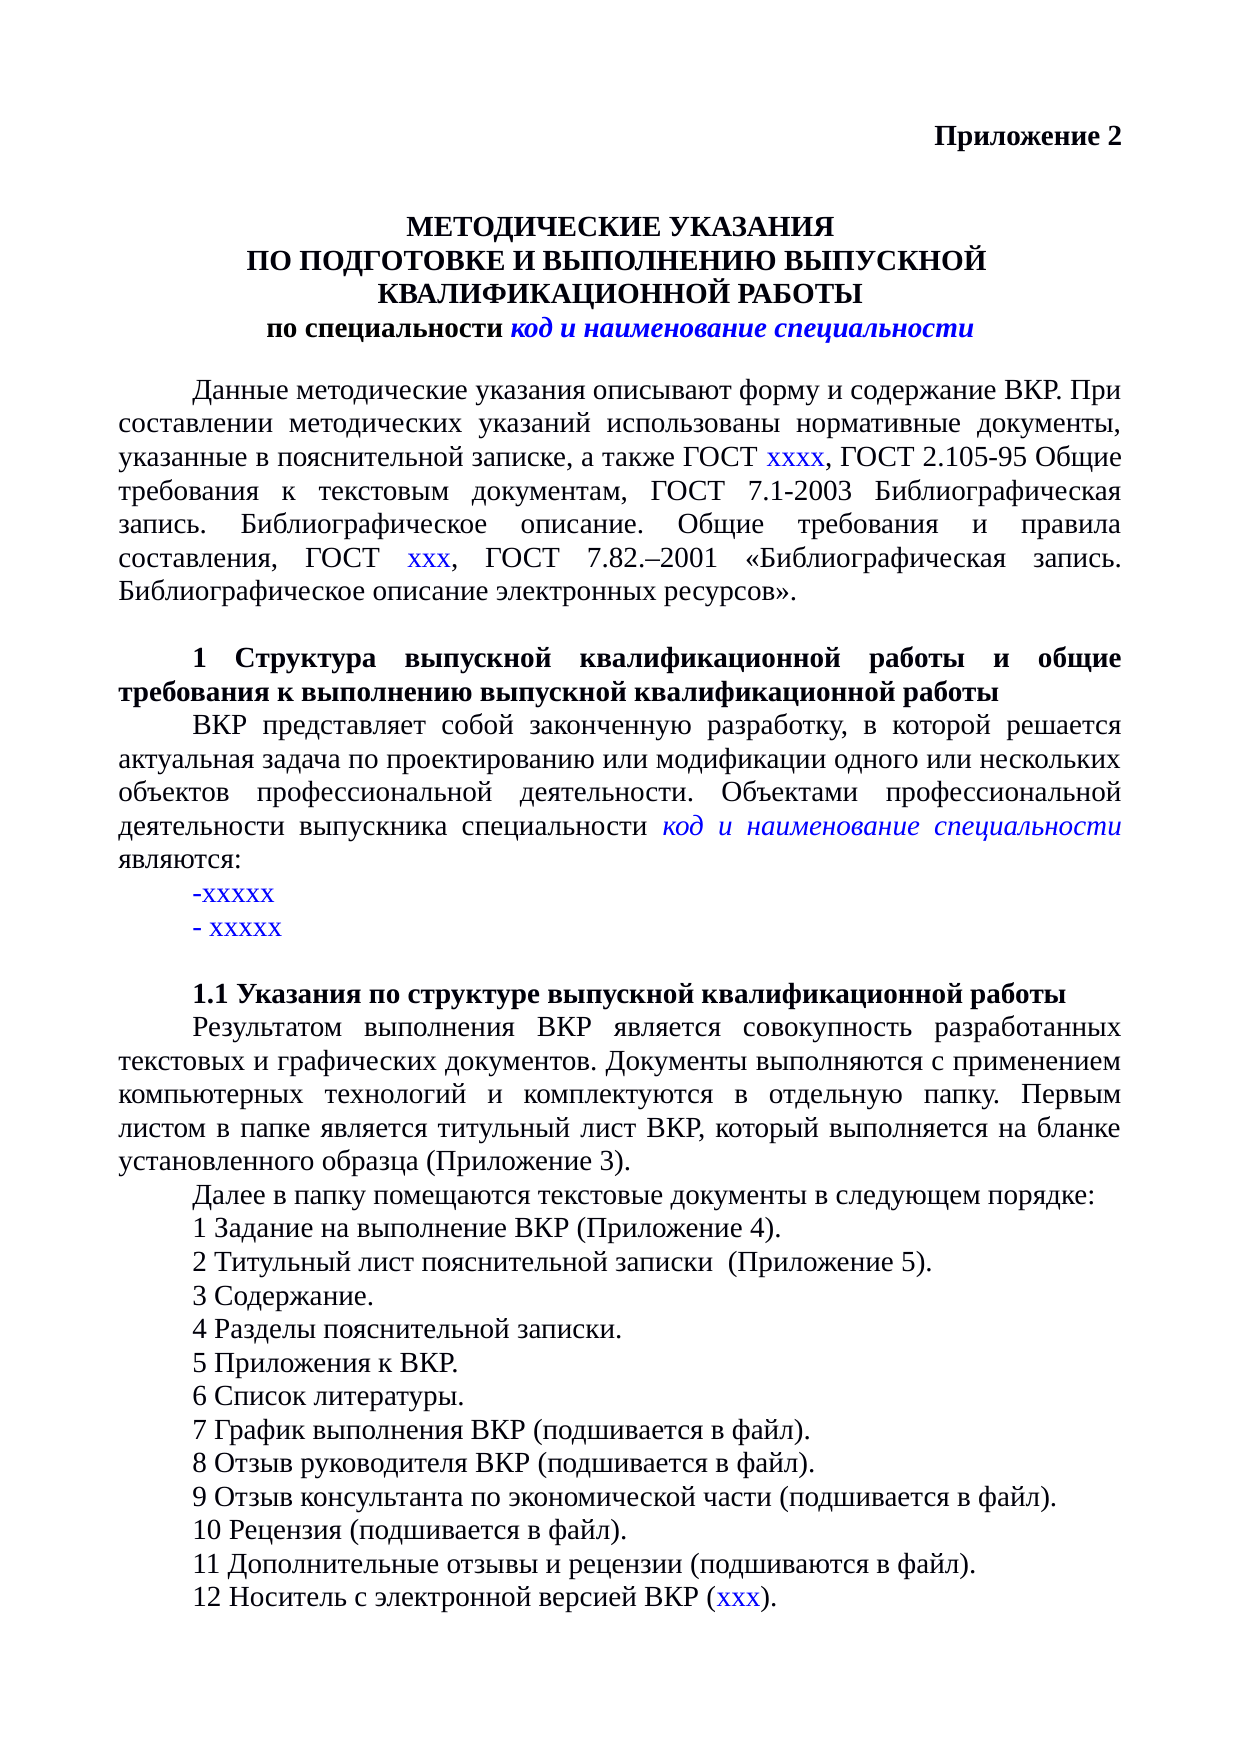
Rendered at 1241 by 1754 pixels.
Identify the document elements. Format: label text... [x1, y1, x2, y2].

text 9 Отзыв консультанта по экономической части (подшивается в файл). [118, 1479, 1122, 1512]
text МЕТОДИЧЕСКИЕ УКАЗАНИЯ [118, 209, 1122, 243]
text 10 Рецензия (подшивается в файл). [118, 1512, 1122, 1546]
text 4 Разделы пояснительной записки. [118, 1311, 1122, 1345]
text 7 График выполнения ВКР (подшивается в файл). [118, 1412, 1122, 1445]
text 1.1 Указания по структуре выпускной квалификационной работы [118, 976, 1122, 1009]
text по специальности код и наименование специальности [118, 310, 1122, 343]
text КВАЛИФИКАЦИОННОЙ РАБОТЫ [118, 276, 1122, 310]
text - ххххх [118, 909, 1122, 942]
text 1 Задание на выполнение ВКР (Приложение 4). [118, 1211, 1122, 1244]
text ПО ПОДГОТОВКЕ И ВЫПОЛНЕНИЮ ВЫПУСКНОЙ [118, 243, 1122, 276]
text 8 Отзыв руководителя ВКР (подшивается в файл). [118, 1445, 1122, 1479]
text 2 Титульный лист пояснительной записки (Приложение 5). [118, 1244, 1122, 1278]
text Далее в папку помещаются текстовые документы в следующем порядке: [118, 1177, 1122, 1211]
text Результатом выполнения ВКР является совокупность разработанных текстовых и графических документов. Документы выполняются с применением компьютерных технологий и комплектуются в отдельную папку. Первым листом в папке является титульный лист ВКР, который выполняется на бланке установленного образца (Приложение 3). [118, 1009, 1122, 1177]
text 11 Дополнительные отзывы и рецензии (подшиваются в файл). [118, 1546, 1122, 1579]
text 1 Структура выпускной квалификационной работы и общие требования к выполнению выпускной квалификационной работы [118, 640, 1122, 707]
text Приложение 2 [118, 118, 1122, 152]
text -ххххх [118, 875, 1122, 909]
text 3 Содержание. [118, 1278, 1122, 1311]
text Данные методические указания описывают форму и содержание ВКР. При составлении методических указаний использованы нормативные документы, указанные в пояснительной записке, а также ГОСТ хххх, ГОСТ 2.105-95 Общие требования к текстовым документам, ГОСТ 7.1-2003 Библиографическая запись. Библиографическое описание. Общие требования и правила составления, ГОСТ ххх, ГОСТ 7.82.–2001 «Библиографическая запись. Библиографическое описание электронных ресурсов». [118, 372, 1122, 607]
text 6 Список литературы. [118, 1378, 1122, 1412]
text ВКР представляет собой законченную разработку, в которой решается актуальная задача по проектированию или модификации одного или нескольких объектов профессиональной деятельности. Объектами профессиональной деятельности выпускника специальности код и наименование специальности являются: [118, 707, 1122, 875]
text 12 Носитель с электронной версией ВКР (ххх). [118, 1579, 1122, 1613]
text 5 Приложения к ВКР. [118, 1345, 1122, 1378]
